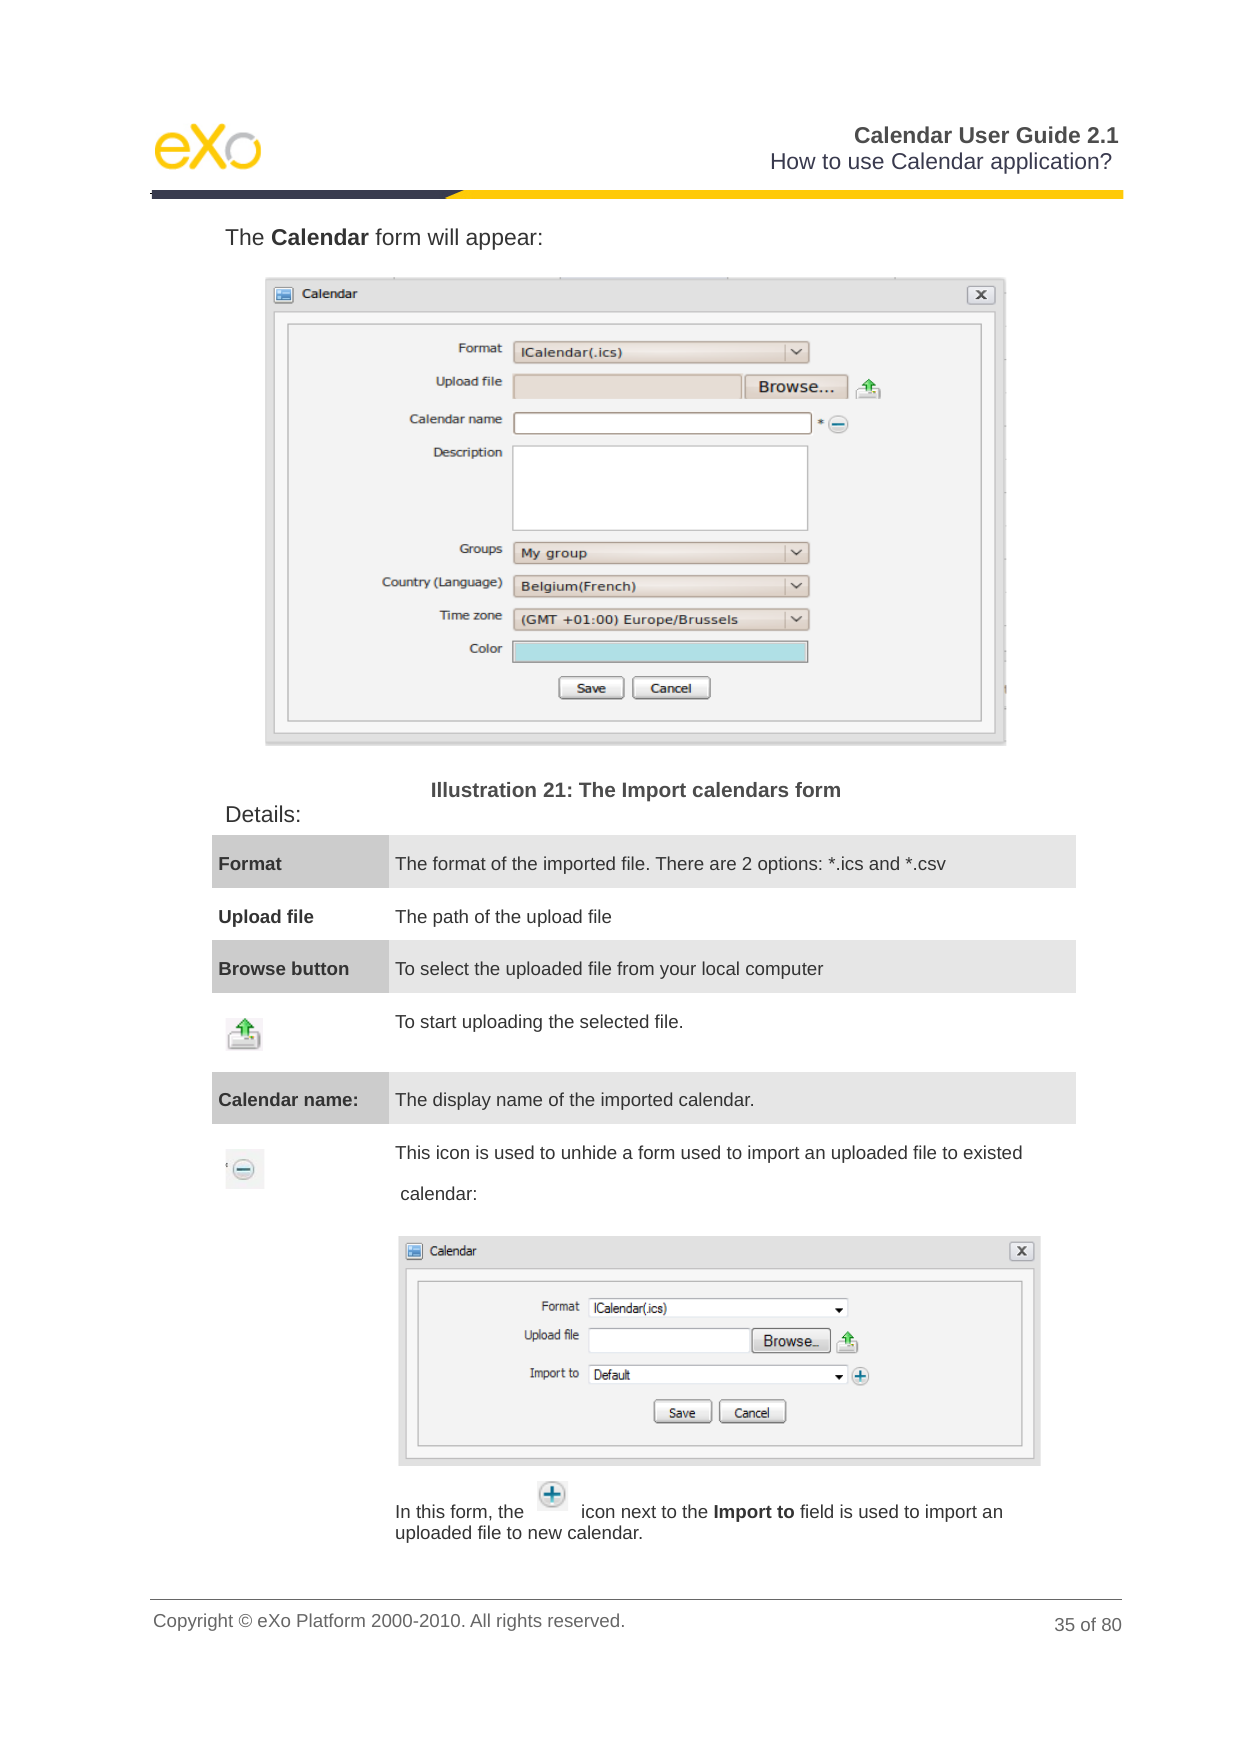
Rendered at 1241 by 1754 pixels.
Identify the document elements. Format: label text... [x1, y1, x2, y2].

table_cell [212, 993, 389, 1072]
table_header Format [212, 835, 389, 888]
picture [265, 277, 1007, 746]
picture [225, 1018, 263, 1051]
table_cell Upload file [212, 888, 389, 940]
table_cell To select the uploaded file from your local computer [389, 940, 1076, 993]
list The Calendar form will appear: [187, 223, 1122, 250]
list Illustration 21: The Import calendars form [176, 331, 1096, 801]
picture [155, 123, 262, 170]
table_cell The display name of the imported calendar. [389, 1072, 1076, 1124]
picture [151, 190, 1124, 199]
table_cell To start uploading the selected file. [389, 993, 1076, 1072]
table_cell Browse button [212, 940, 389, 993]
table_cell Calendar name: [212, 1072, 389, 1124]
table_cell [212, 1124, 389, 1557]
picture [537, 1481, 569, 1511]
table_header The format of the imported file. There are 2 options: *.ics and *.csv [389, 835, 1076, 888]
picture [225, 1149, 265, 1189]
picture [398, 1236, 1041, 1466]
table_cell The path of the upload file [389, 888, 1076, 940]
list Details: [176, 256, 1122, 828]
table_cell This icon is used to unhide a form used to import an uploaded file to existed calendar: In this form, the icon next to the Import to field is used to import an uploaded file to new calendar. [389, 1124, 1076, 1557]
